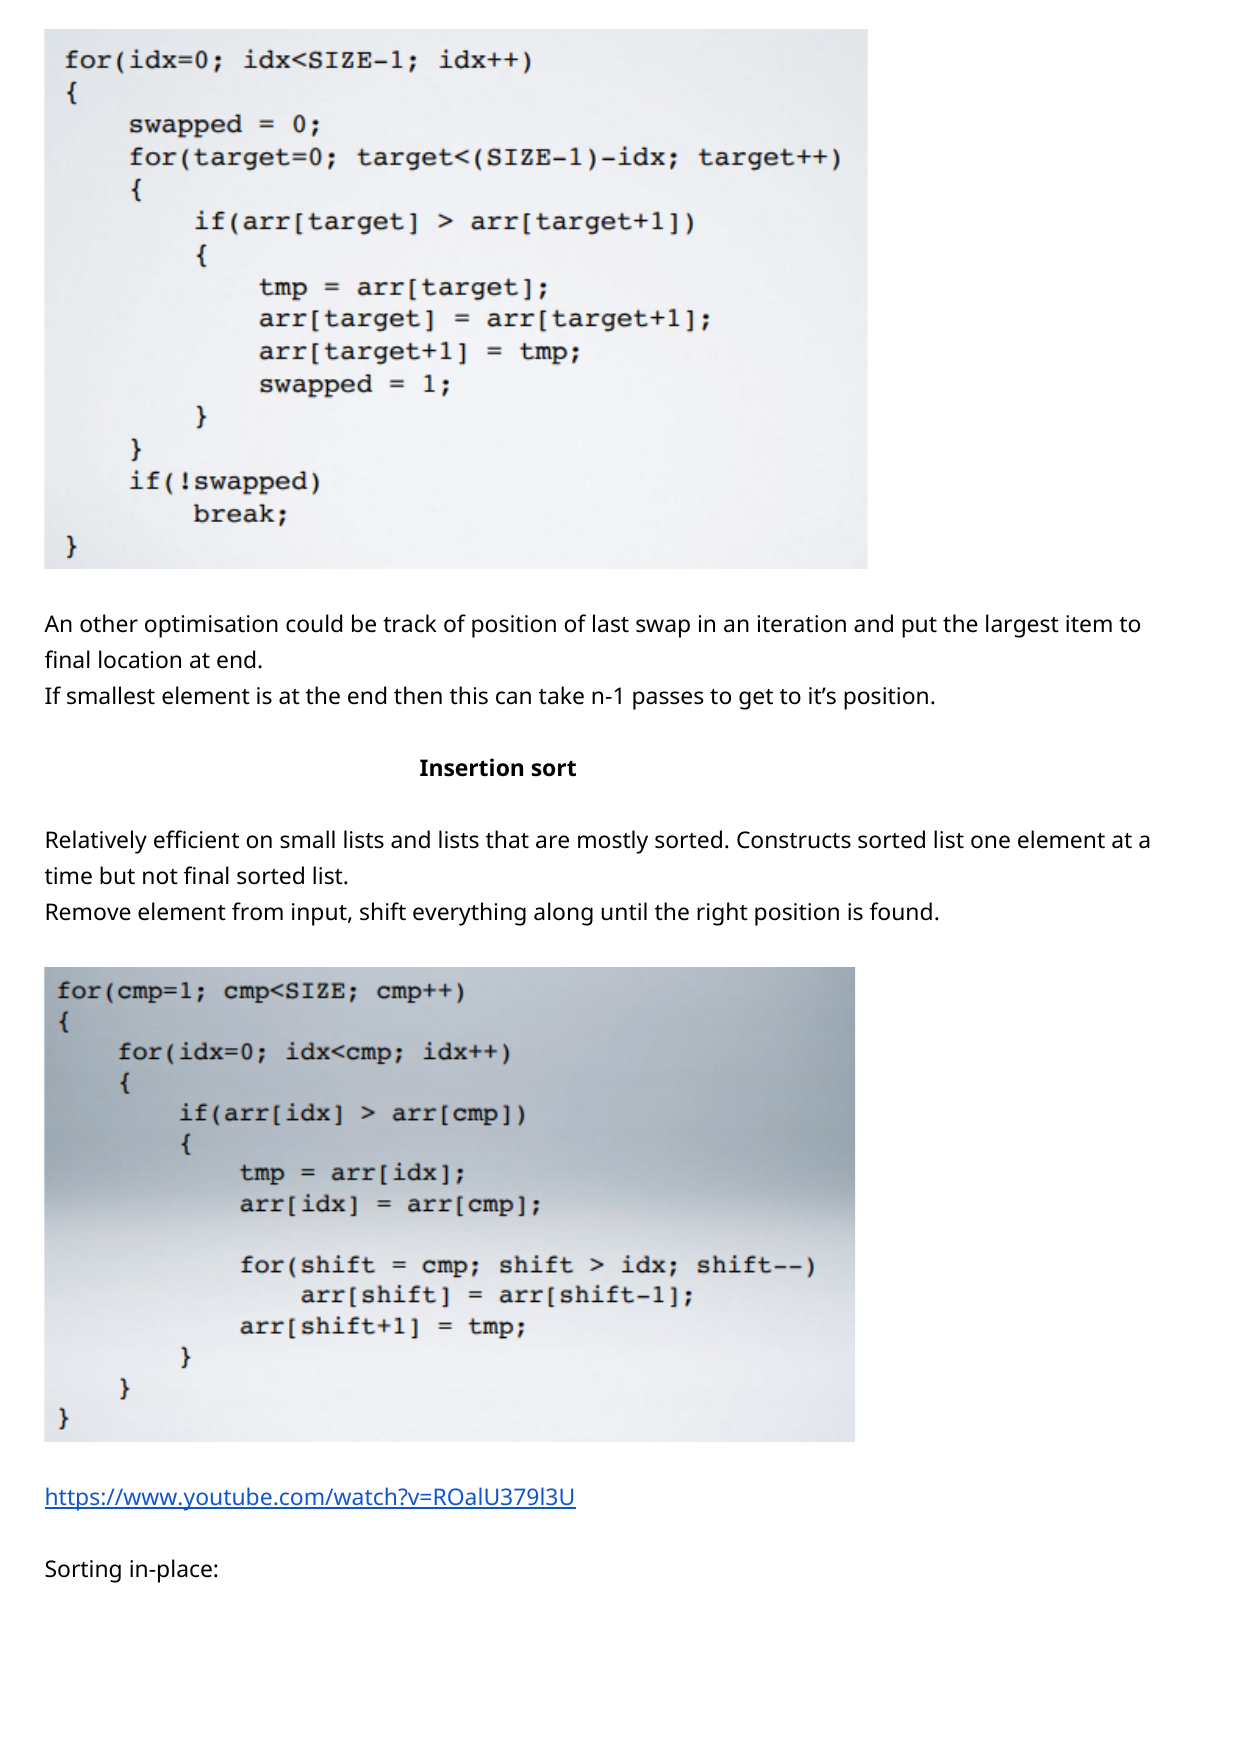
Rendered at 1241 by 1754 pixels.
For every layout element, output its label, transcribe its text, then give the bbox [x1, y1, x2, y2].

text Insertion sort [419, 752, 1180, 783]
text Remove element from input, shift everything along until the right position is found. [44, 896, 1180, 927]
text If smallest element is at the end then this can take n-1 passes to get to it’s position. [44, 680, 1180, 711]
text Relatively efficient on small lists and lists that are mostly sorted. Constructs sorted list one element at a time but not final sorted list. [44, 824, 1180, 891]
text https://www.youtube.com/watch?v=ROalU379l3U [44, 1481, 1180, 1512]
text Sorting in-place: [44, 1553, 1180, 1584]
text An other optimisation could be track of position of last swap in an iteration and put the largest item to final location at end. [44, 608, 1180, 676]
picture [44, 967, 856, 1442]
picture [44, 29, 868, 569]
